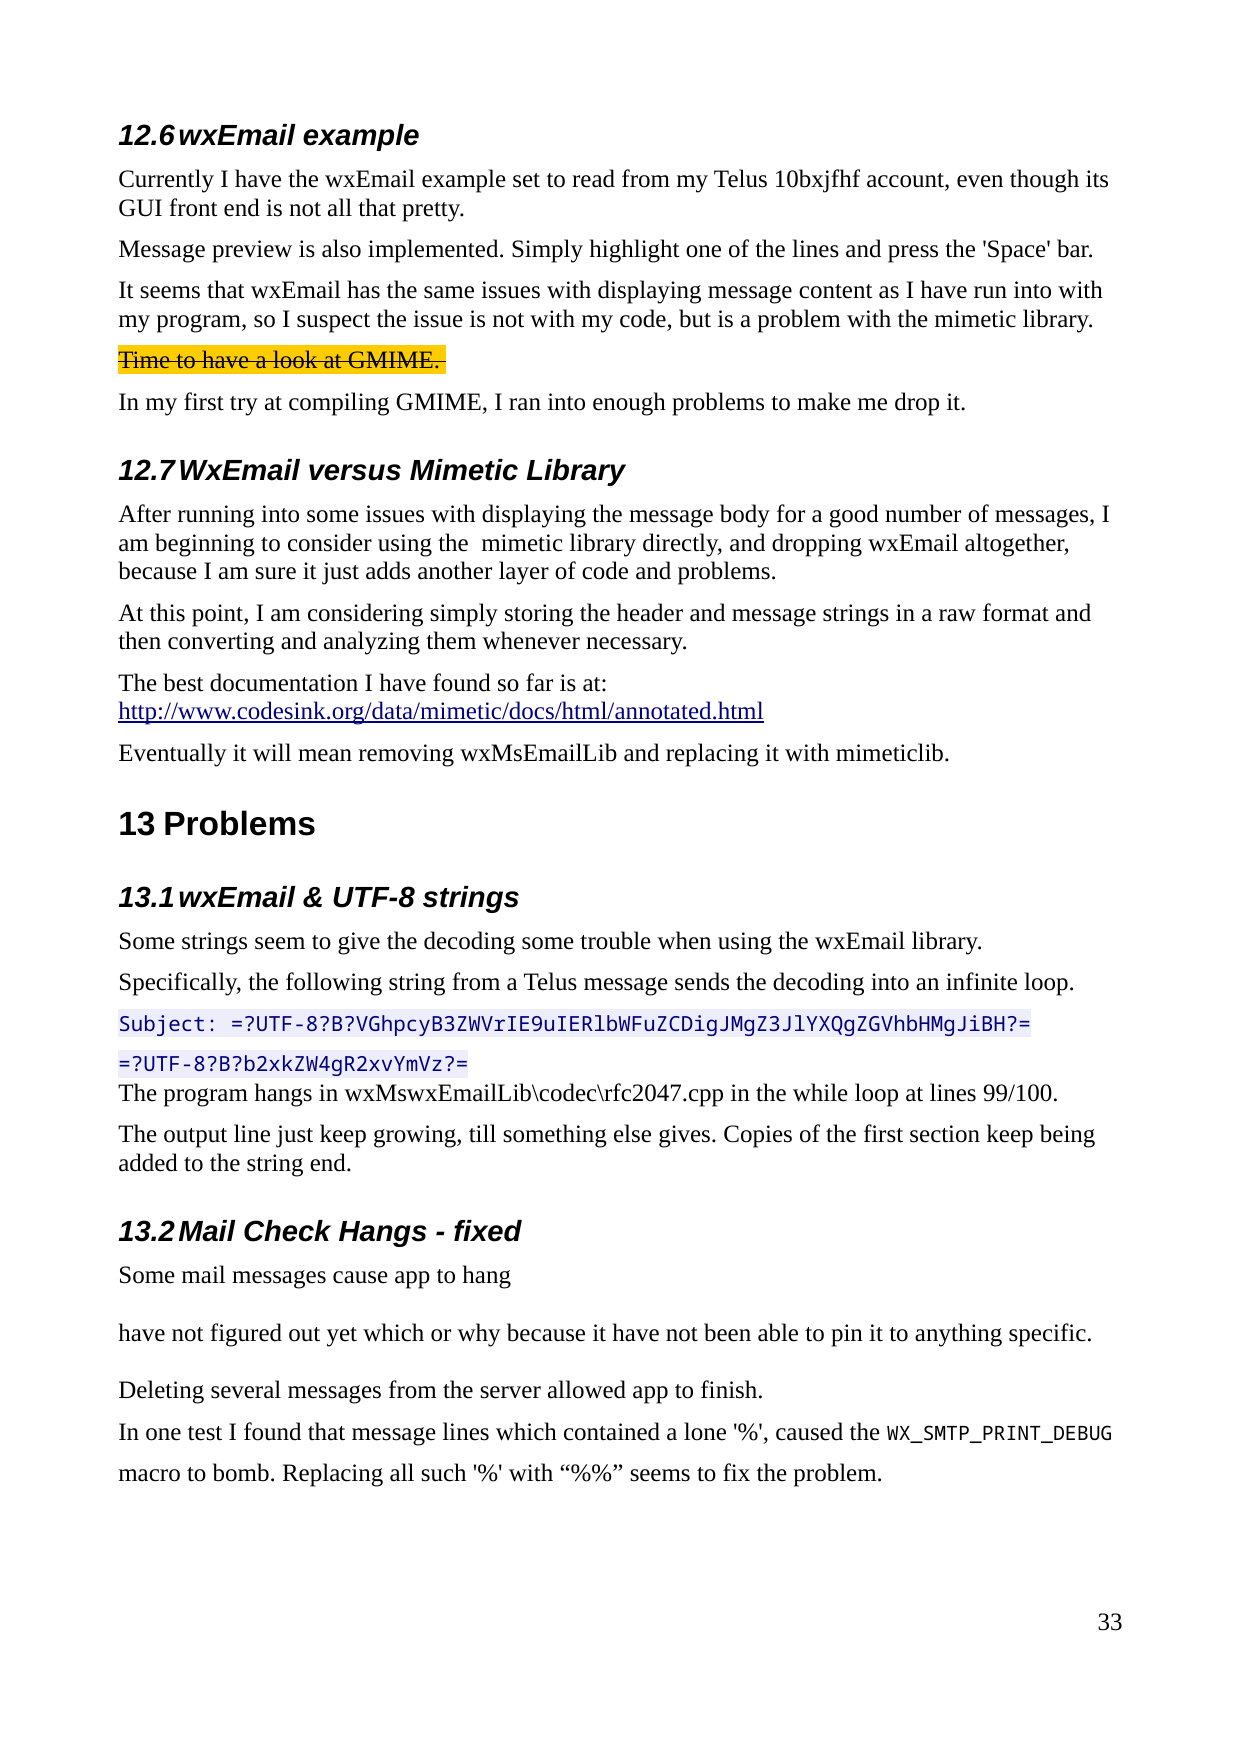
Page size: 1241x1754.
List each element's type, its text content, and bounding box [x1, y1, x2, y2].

text In one test I found that message lines which contained a lone '%', caused the WX_SMTP_PRINT_DEBUG [118, 1417, 1122, 1446]
text The program hangs in wxMswxEmailLib\codec\rfc2047.cpp in the while loop at lines 99/100. [118, 1078, 1122, 1107]
text The best documentation I have found so far is at: http://www.codesink.org/data/mimetic/docs/html/annotated.html [118, 668, 1122, 725]
text =?UTF-8?B?b2xkZW4gR2xvYmVz?= [118, 1049, 1122, 1078]
text After running into some issues with displaying the message body for a good number of messages, I am beginning to consider using the mimetic library directly, and dropping wxEmail altogether, because I am sure it just adds another layer of code and problems. [118, 499, 1122, 585]
text Eventually it will mean removing wxMsEmailLib and replacing it with mimeticlib. [118, 738, 1122, 766]
text Message preview is also implemented. Simply highlight one of the lines and press the 'Space' bar. [118, 234, 1122, 263]
subtitle wxEmail example [118, 118, 1122, 152]
text In my first try at compiling GMIME, I ran into enough problems to make me drop it. [118, 387, 1122, 415]
subtitle Mail Check Hangs - fixed [118, 1214, 1122, 1248]
text Some strings seem to give the decoding some trouble when using the wxEmail library. [118, 926, 1122, 955]
text Subject: =?UTF-8?B?VGhpcyB3ZWVrIE9uIERlbWFuZCDigJMgZ3JlYXQgZGVhbHMgJiBH?= [118, 1009, 1122, 1037]
text Time to have a look at GMIME. [118, 345, 1122, 374]
text macro to bomb. Replacing all such '%' with “%%” seems to fix the problem. [118, 1458, 1122, 1487]
text The output line just keep growing, till something else gives. Copies of the first section keep being added to the string end. [118, 1119, 1122, 1177]
text Currently I have the wxEmail example set to read from my Telus 10bxjfhf account, even though its GUI front end is not all that pretty. [118, 164, 1122, 222]
subtitle Problems [118, 804, 1122, 843]
subtitle WxEmail versus Mimetic Library [118, 453, 1122, 486]
text At this point, I am considering simply storing the header and message strings in a raw format and then converting and analyzing them whenever necessary. [118, 598, 1122, 655]
text Some mail messages cause app to hang have not figured out yet which or why because it have not been able to pin it to anything specific. Deleting several messages from the server allowed app to finish. [118, 1260, 1122, 1404]
text It seems that wxEmail has the same issues with displaying message content as I have run into with my program, so I suspect the issue is not with my code, but is a problem with the mimetic library. [118, 275, 1122, 333]
text Specifically, the following string from a Telus message sends the decoding into an infinite loop. [118, 967, 1122, 996]
subtitle wxEmail & UTF-8 strings [118, 880, 1122, 914]
